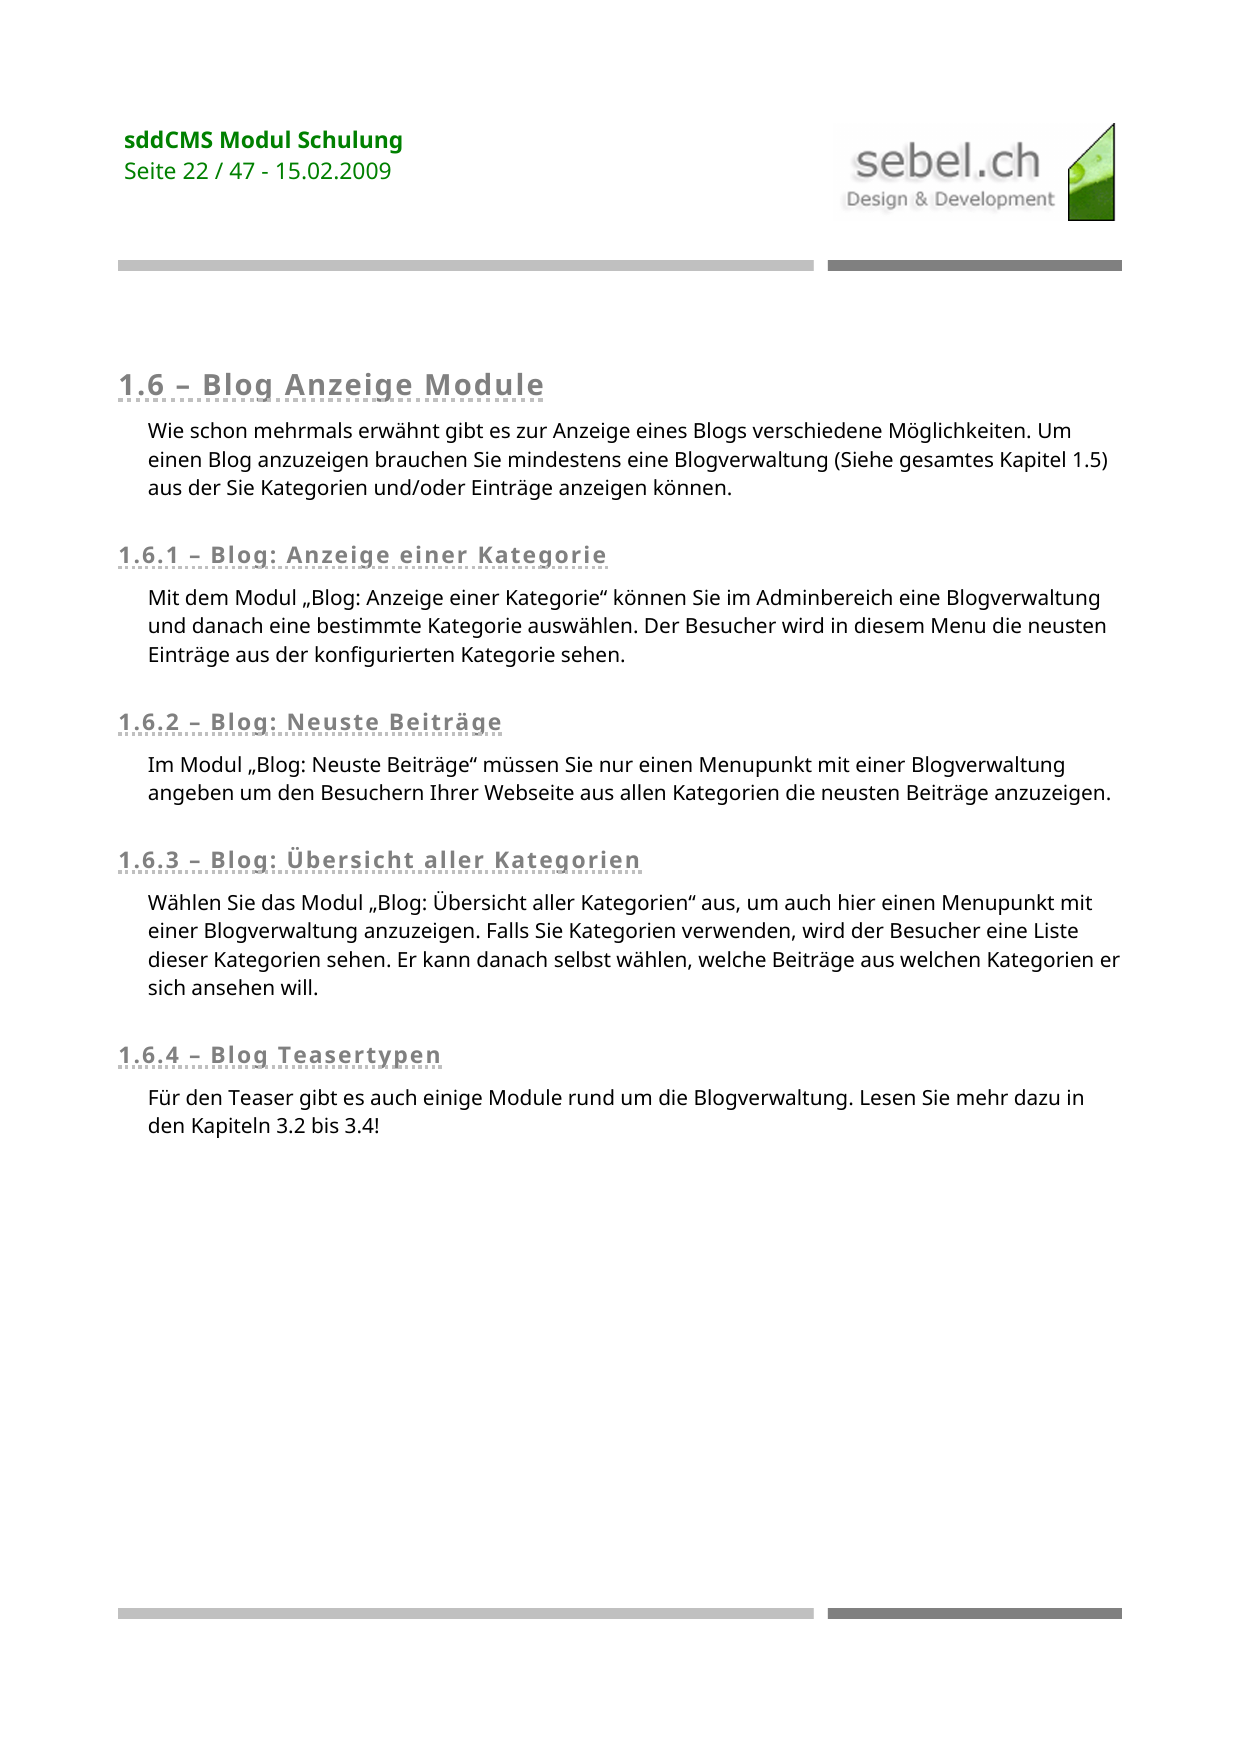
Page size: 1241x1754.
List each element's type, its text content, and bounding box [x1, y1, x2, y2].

subtitle 1.6.3 – Blog: Übersicht aller Kategorien [118, 844, 1122, 875]
subtitle 1.6.2 – Blog: Neuste Beiträge [118, 706, 1122, 737]
text Im Modul „Blog: Neuste Beiträge“ müssen Sie nur einen Menupunkt mit einer Blogverwaltung angeben um den Besuchern Ihrer Webseite aus allen Kategorien die neusten Beiträge anzuzeigen. [148, 750, 1122, 807]
text Wie schon mehrmals erwähnt gibt es zur Anzeige eines Blogs verschiedene Möglichkeiten. Um einen Blog anzuzeigen brauchen Sie mindestens eine Blogverwaltung (Siehe gesamtes Kapitel 1.5) aus der Sie Kategorien und/oder Einträge anzeigen können. [148, 417, 1122, 502]
text Mit dem Modul „Blog: Anzeige einer Kategorie“ können Sie im Adminbereich eine Blogverwaltung und danach eine bestimmte Kategorie auswählen. Der Besucher wird in diesem Menu die neusten Einträge aus der konfigurierten Kategorie sehen. [148, 583, 1122, 668]
subtitle 1.6 – Blog Anzeige Module [118, 364, 1122, 404]
text Wählen Sie das Modul „Blog: Übersicht aller Kategorien“ aus, um auch hier einen Menupunkt mit einer Blogverwaltung anzuzeigen. Falls Sie Kategorien verwenden, wird der Besucher eine Liste dieser Kategorien sehen. Er kann danach selbst wählen, welche Beiträge aus welchen Kategorien er sich ansehen will. [148, 888, 1122, 1002]
picture [118, 1608, 1122, 1619]
subtitle 1.6.1 – Blog: Anzeige einer Kategorie [118, 539, 1122, 571]
picture [118, 260, 1122, 271]
text Für den Teaser gibt es auch einige Module rund um die Blogverwaltung. Lesen Sie mehr dazu in den Kapiteln 3.2 bis 3.4! [148, 1083, 1122, 1140]
subtitle 1.6.4 – Blog Teasertypen [118, 1039, 1122, 1070]
